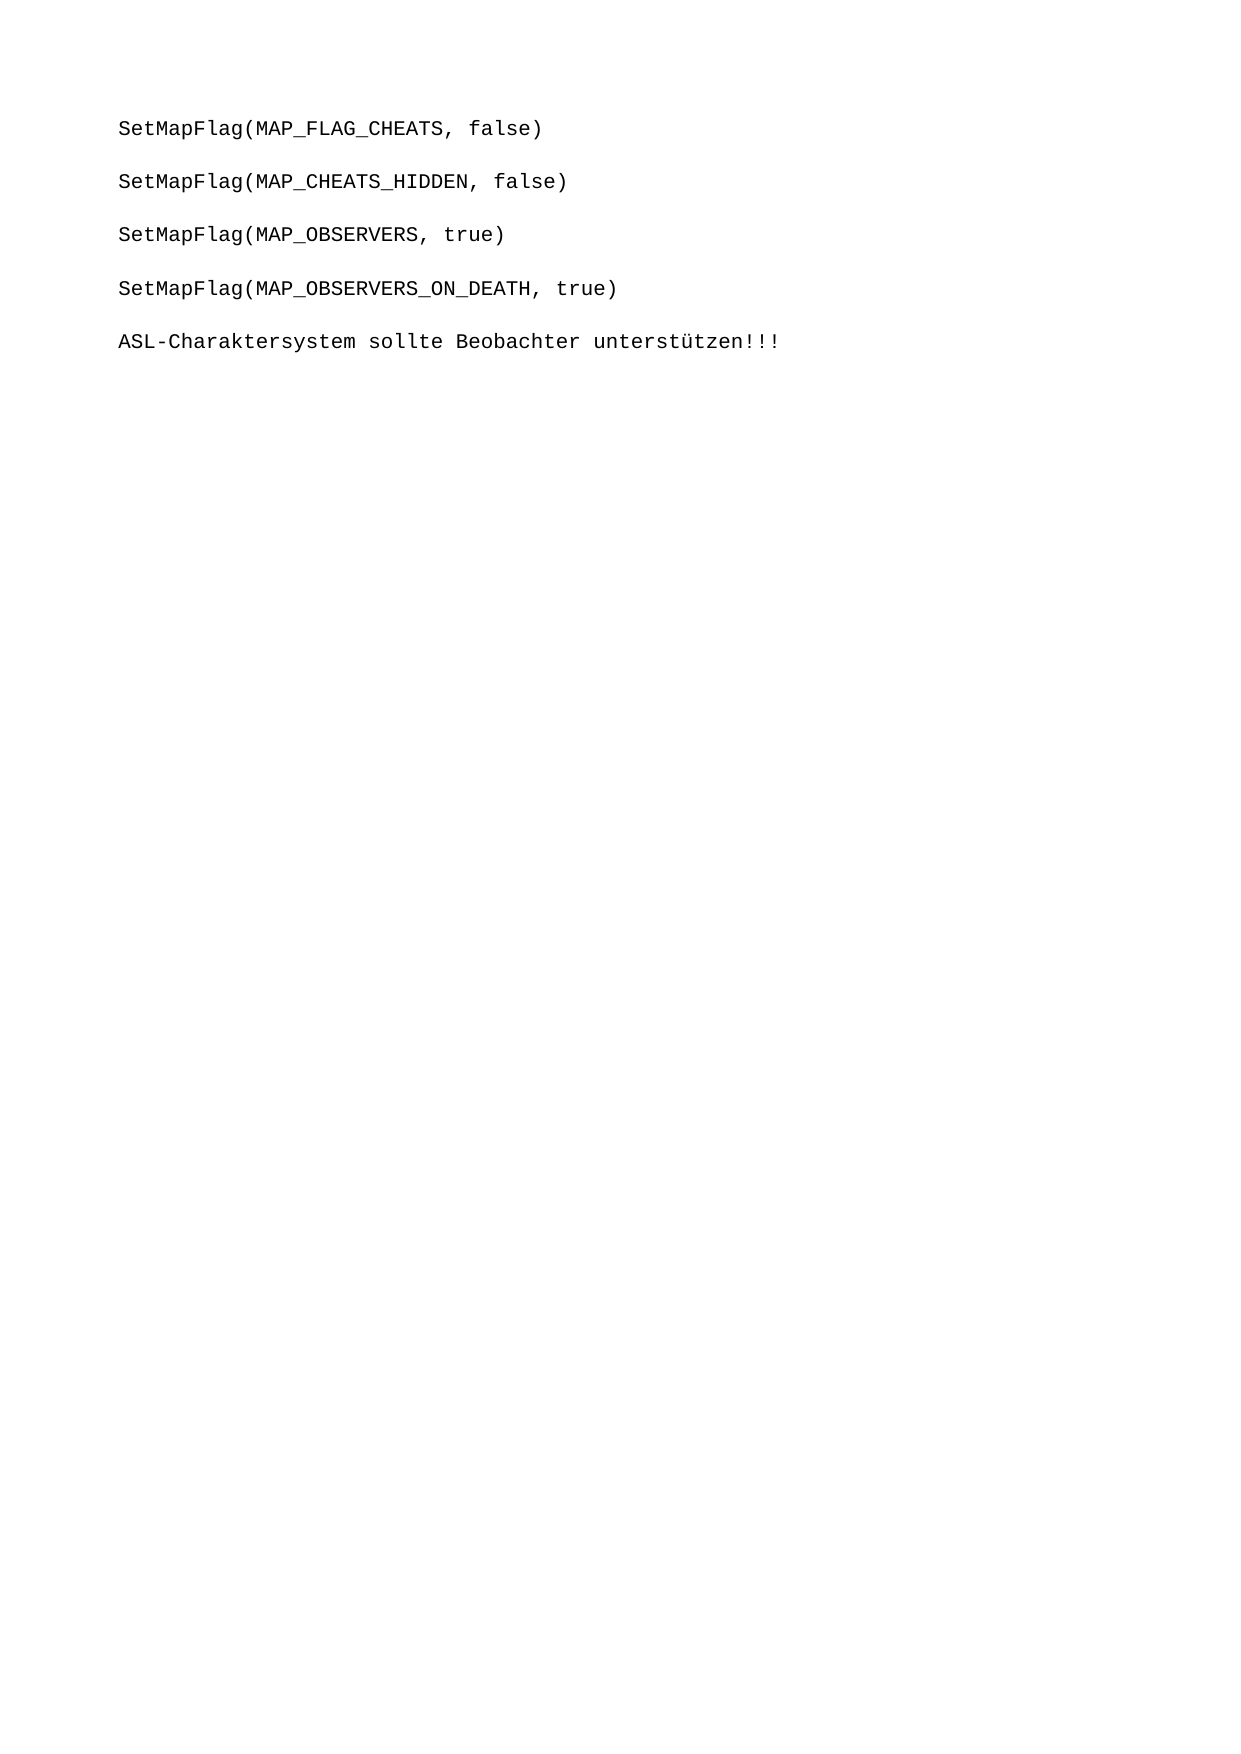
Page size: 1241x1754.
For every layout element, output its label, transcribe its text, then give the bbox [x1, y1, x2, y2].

text SetMapFlag(MAP_FLAG_CHEATS, false) [118, 118, 1122, 142]
text SetMapFlag(MAP_OBSERVERS_ON_DEATH, true) [118, 277, 1122, 301]
text SetMapFlag(MAP_OBSERVERS, true) [118, 224, 1122, 248]
text SetMapFlag(MAP_CHEATS_HIDDEN, false) [118, 171, 1122, 195]
text ASL-Charaktersystem sollte Beobachter unterstützen!!! [118, 331, 1122, 354]
